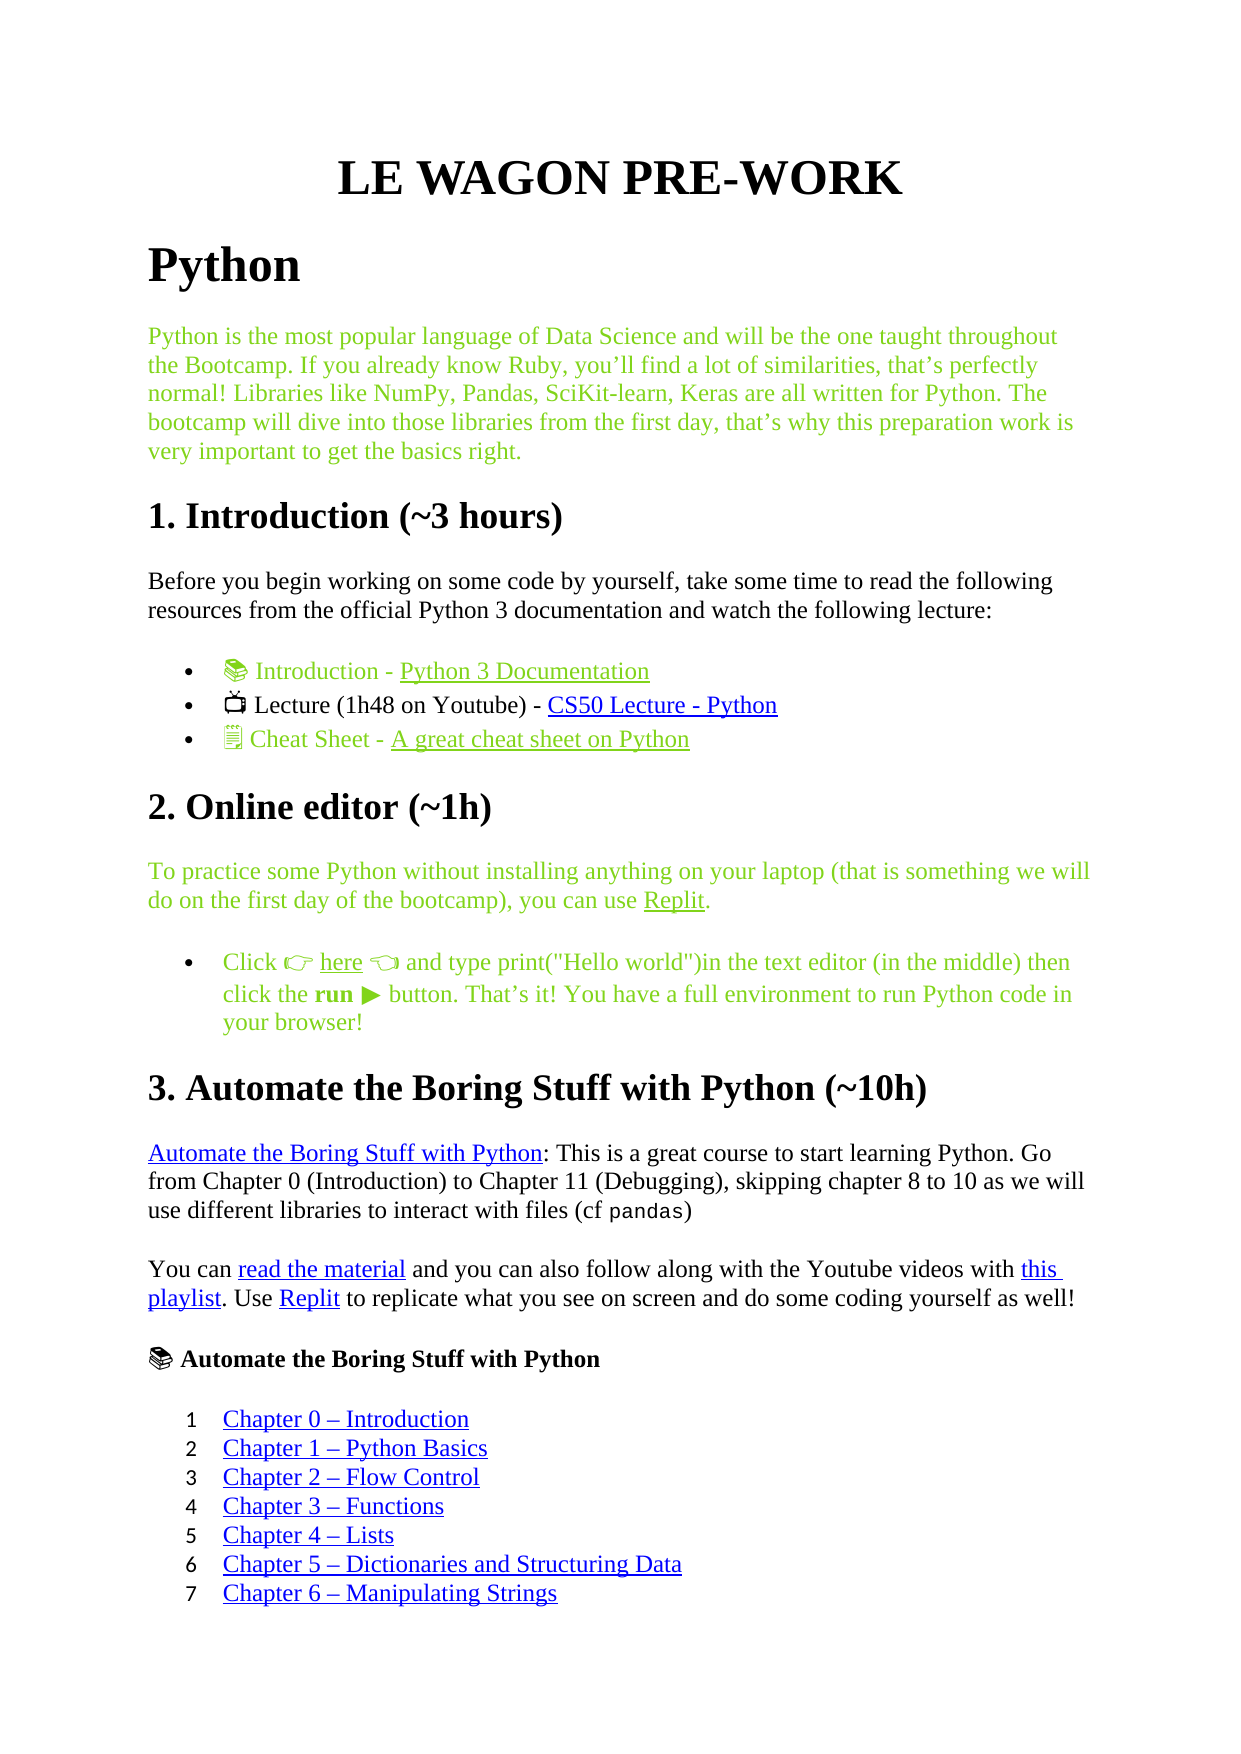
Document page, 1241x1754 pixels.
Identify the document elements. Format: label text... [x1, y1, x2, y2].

list 📺 Lecture (1h48 on Youtube) - CS50 Lecture - Python [185, 687, 1093, 721]
list Chapter 0 – Introduction [185, 1404, 1093, 1433]
list Chapter 4 – Lists [185, 1520, 1093, 1549]
list Chapter 6 – Manipulating Strings [185, 1578, 1093, 1607]
subtitle Python [148, 234, 1093, 292]
list Click 👉 here 👈 and type print("Hello world")in the text editor (in the middle) then click the run ▶️ button. That’s it! You have a full environment to run Python code in your browser! [185, 943, 1093, 1036]
text Automate the Boring Stuff with Python: This is a great course to start learning Python. Go from Chapter 0 (Introduction) to Chapter 11 (Debugging), skipping chapter 8 to 10 as we will use different libraries to interact with files (cf pandas) [148, 1138, 1093, 1225]
text You can read the material and you can also follow along with the Youtube videos with this playlist. Use Replit to replicate what you see on screen and do some coding yourself as well! [148, 1254, 1093, 1311]
subtitle LE WAGON PRE-WORK [148, 148, 1093, 205]
subtitle 3. Automate the Boring Stuff with Python (~10h) [148, 1065, 1093, 1108]
subtitle 2. Online editor (~1h) [148, 784, 1093, 827]
text 📚 Automate the Boring Stuff with Python [148, 1341, 1093, 1374]
subtitle 1. Introduction (~3 hours) [148, 494, 1093, 537]
list Chapter 3 – Functions [185, 1491, 1093, 1520]
list Chapter 1 – Python Basics [185, 1433, 1093, 1462]
list Chapter 2 – Flow Control [185, 1462, 1093, 1491]
list Chapter 5 – Dictionaries and Structuring Data [185, 1549, 1093, 1578]
text To practice some Python without installing anything on your laptop (that is something we will do on the first day of the bootcamp), you can use Replit. [148, 856, 1093, 914]
text Python is the most popular language of Data Science and will be the one taught throughout the Bootcamp. If you already know Ruby, you’ll find a lot of similarities, that’s perfectly normal! Libraries like NumPy, Pandas, SciKit-learn, Keras are all written for Python. The bootcamp will dive into those libraries from the first day, that’s why this preparation work is very important to get the basics right. [148, 321, 1093, 465]
list 📚 Introduction - Python 3 Documentation [185, 653, 1093, 687]
list 🗒 Cheat Sheet - A great cheat sheet on Python [185, 721, 1093, 755]
text Before you begin working on some code by yourself, take some time to read the following resources from the official Python 3 documentation and watch the following lecture: [148, 566, 1093, 624]
